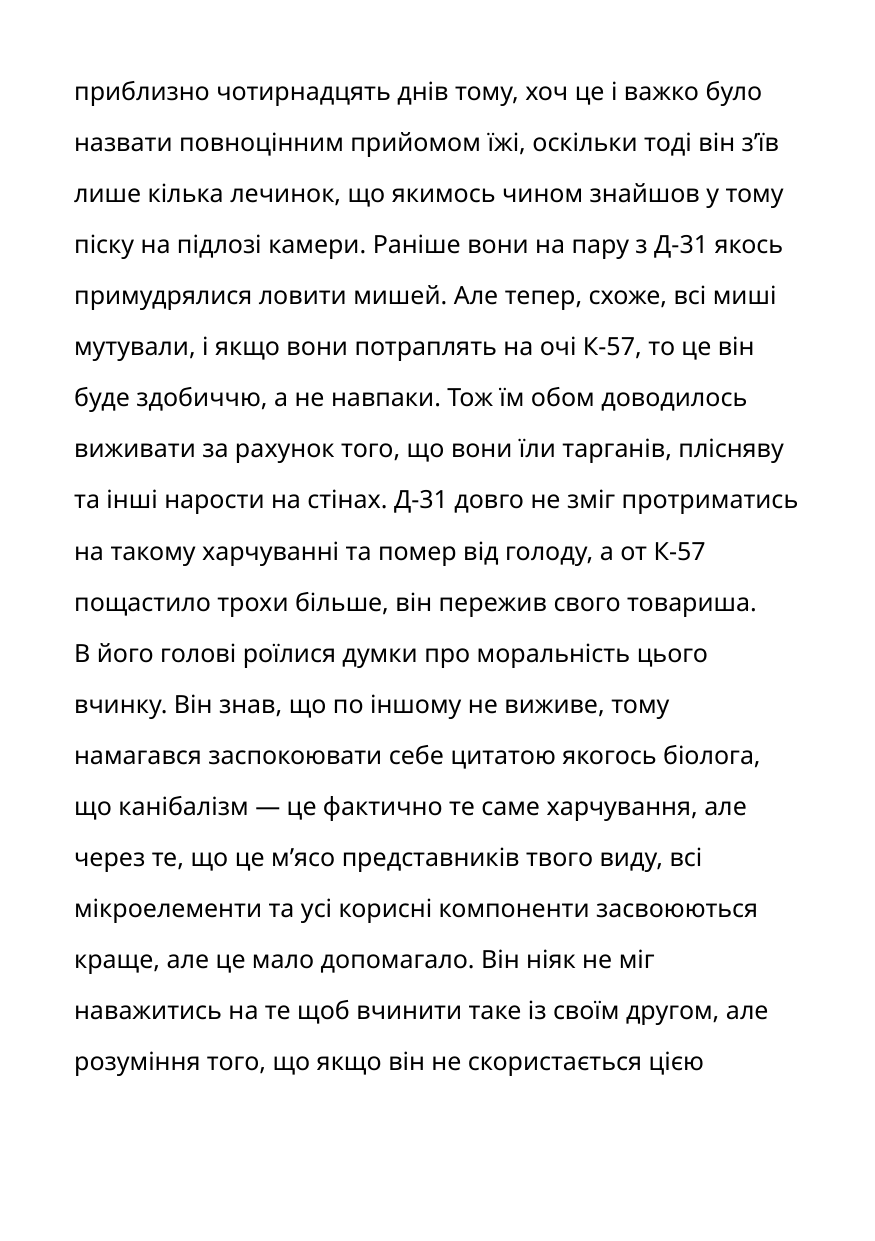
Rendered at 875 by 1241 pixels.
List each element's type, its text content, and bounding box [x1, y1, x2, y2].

text В його голові роїлися думки про моральність цього вчинку. Він знав, що по іншому не виживе, тому намагався заспокоювати себе цитатою якогось біолога, що канібалізм — це фактично те саме харчування, але через те, що це м’ясо представників твого виду, всі мікроелементи та усі корисні компоненти засвоюються краще, але це мало допомагало. Він ніяк не міг наважитись на те щоб вчинити таке із своїм другом, але розуміння того, що якщо він не скористається цією [74, 635, 800, 1078]
text приблизно чотирнадцять днів тому, хоч це і важко було назвати повноцінним прийомом їжі, оскільки тоді він з’їв лише кілька лечинок, що якимось чином знайшов у тому піску на підлозі камери. Раніше вони на пару з Д-31 якось примудрялися ловити мишей. Але тепер, схоже, всі миші мутували, і якщо вони потраплять на очі К-57, то це він буде здобиччю, а не навпаки. Тож їм обом доводилось виживати за рахунок того, що вони їли тарганів, плісняву та інші нарости на стінах. Д-31 довго не зміг протриматись на такому харчуванні та помер від голоду, а от К-57 пощастило трохи більше, він пережив свого товариша. [74, 74, 800, 618]
